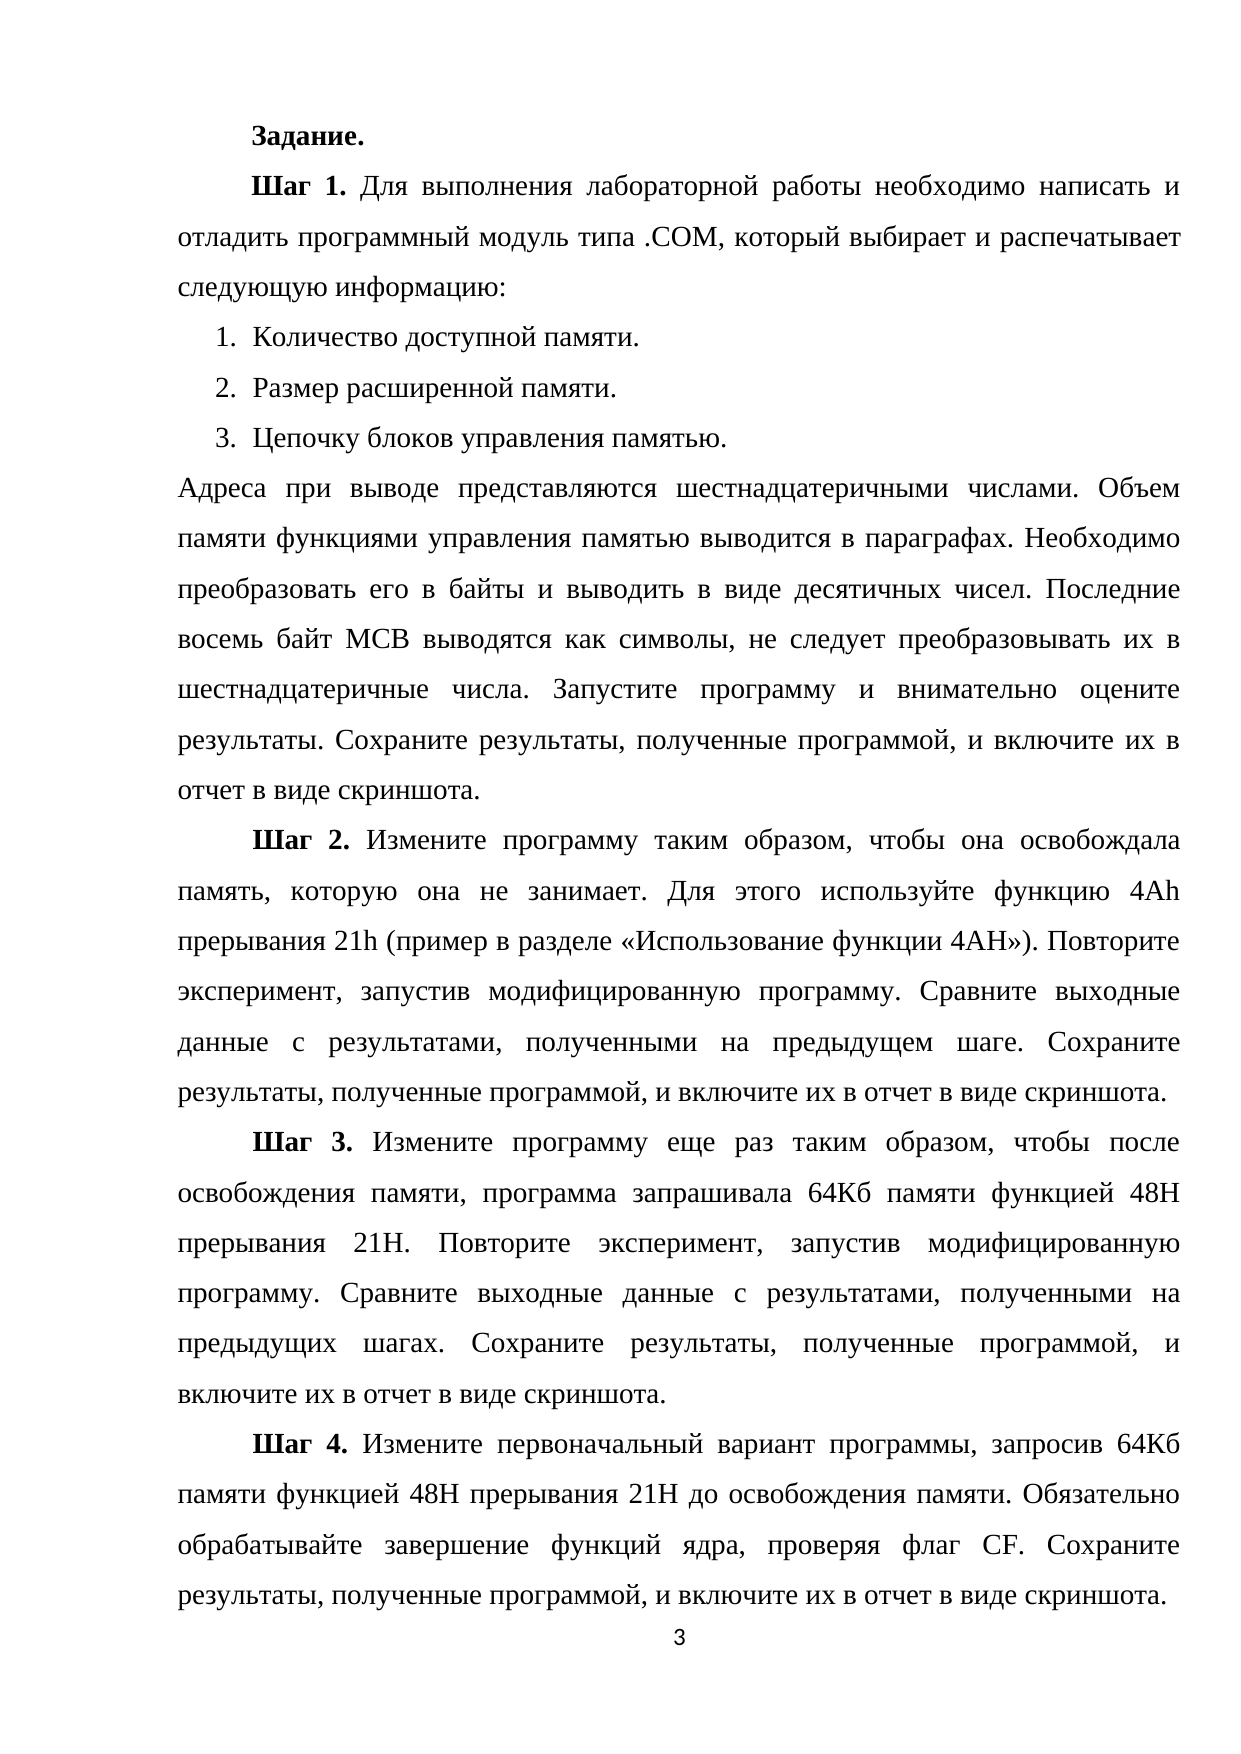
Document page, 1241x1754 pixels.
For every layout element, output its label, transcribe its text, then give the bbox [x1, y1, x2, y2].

text Адреса при выводе представляются шестнадцатеричными числами. Объем памяти функциями управления памятью выводится в параграфах. Необходимо преобразовать его в байты и выводить в виде десятичных чисел. Последние восемь байт МСВ выводятся как символы, не следует преобразовывать их в шестнадцатеричные числа. Запустите программу и внимательно оцените результаты. Сохраните результаты, полученные программой, и включите их в отчет в виде скриншота. [177, 470, 1181, 806]
text Шаг 4. Измените первоначальный вариант программы, запросив 64Кб памяти функцией 48H прерывания 21H до освобождения памяти. Обязательно обрабатывайте завершение функций ядра, проверяя флаг CF. Сохраните результаты, полученные программой, и включите их в отчет в виде скриншота. [177, 1426, 1181, 1611]
list Размер расширенной памяти. [215, 370, 1181, 403]
list Цепочку блоков управления памятью. [215, 420, 1181, 453]
list Количество доступной памяти. [215, 319, 1181, 353]
text Задание. [177, 118, 1181, 152]
text Шаг 2. Измените программу таким образом, чтобы она освобождала память, которую она не занимает. Для этого используйте функцию 4Аh прерывания 21h (пример в разделе «Использование функции 4АH»). Повторите эксперимент, запустив модифицированную программу. Сравните выходные данные с результатами, полученными на предыдущем шаге. Сохраните результаты, полученные программой, и включите их в отчет в виде скриншота. [177, 822, 1181, 1108]
text Шаг 3. Измените программу еще раз таким образом, чтобы после освобождения памяти, программа запрашивала 64Кб памяти функцией 48H прерывания 21H. Повторите эксперимент, запустив модифицированную программу. Сравните выходные данные с результатами, полученными на предыдущих шагах. Сохраните результаты, полученные программой, и включите их в отчет в виде скриншота. [177, 1124, 1181, 1409]
text Шаг 1. Для выполнения лабораторной работы необходимо написать и отладить программный модуль типа .COM, который выбирает и распечатывает следующую информацию: [177, 168, 1181, 303]
